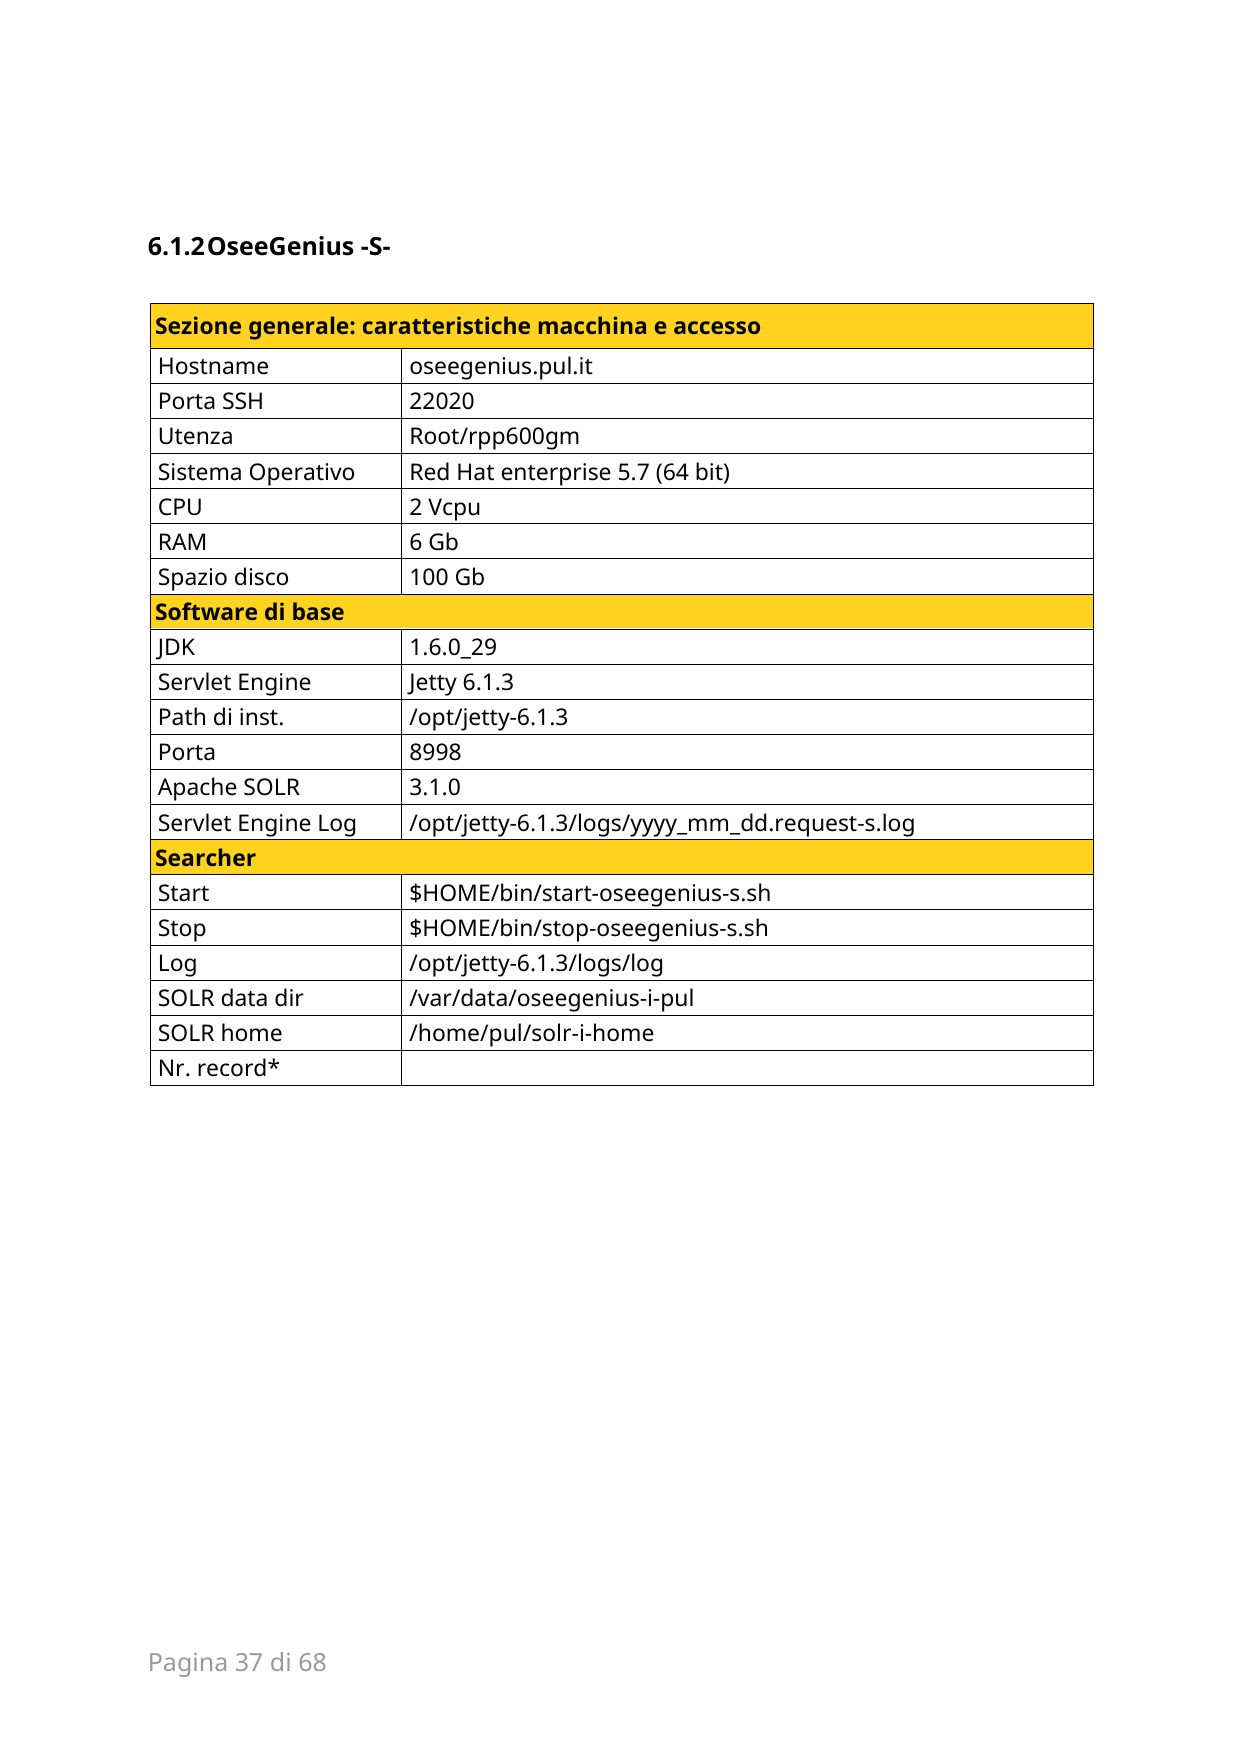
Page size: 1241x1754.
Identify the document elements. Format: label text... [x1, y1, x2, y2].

table_cell 3.1.0 [402, 770, 1093, 804]
subtitle OseeGenius -S- [148, 228, 1093, 263]
table_cell $HOME/bin/stop-oseegenius-s.sh [402, 910, 1093, 944]
table_cell Porta SSH [151, 384, 401, 418]
table_cell 100 Gb [402, 559, 1093, 593]
table_cell SOLR home [151, 1016, 401, 1050]
table_cell Hostname [151, 349, 401, 383]
table_cell Jetty 6.1.3 [402, 665, 1093, 699]
table_cell Stop [151, 910, 401, 944]
table_cell Start [151, 875, 401, 909]
table_cell Root/rpp600gm [402, 419, 1093, 453]
table_cell /opt/jetty-6.1.3/logs/yyyy_mm_dd.request-s.log [402, 805, 1093, 839]
table_cell /opt/jetty-6.1.3/logs/log [402, 946, 1093, 979]
table_cell oseegenius.pul.it [402, 349, 1093, 383]
table_cell $HOME/bin/start-oseegenius-s.sh [402, 875, 1093, 909]
table_cell Servlet Engine [151, 665, 401, 699]
table_cell 1.6.0_29 [402, 630, 1093, 664]
table_cell [402, 1051, 1093, 1085]
table_cell 6 Gb [402, 524, 1093, 558]
table_cell Path di inst. [151, 700, 401, 734]
table_cell SOLR data dir [151, 981, 401, 1015]
table_cell Red Hat enterprise 5.7 (64 bit) [402, 454, 1093, 488]
table_cell /home/pul/solr-i-home [402, 1016, 1093, 1050]
table_cell /var/data/oseegenius-i-pul [402, 981, 1093, 1015]
table_cell Spazio disco [151, 559, 401, 593]
table_cell CPU [151, 489, 401, 523]
table_header Sezione generale: caratteristiche macchina e accesso [151, 304, 1093, 348]
table_cell JDK [151, 630, 401, 664]
table_cell Servlet Engine Log [151, 805, 401, 839]
table_cell Nr. record* [151, 1051, 401, 1085]
table_cell Apache SOLR [151, 770, 401, 804]
table_cell Sistema Operativo [151, 454, 401, 488]
table_cell 22020 [402, 384, 1093, 418]
table_cell /opt/jetty-6.1.3 [402, 700, 1093, 734]
table_cell Software di base [151, 595, 1093, 628]
table_cell RAM [151, 524, 401, 558]
table_cell Porta [151, 735, 401, 769]
table_cell Utenza [151, 419, 401, 453]
table_cell Log [151, 946, 401, 979]
table_cell 2 Vcpu [402, 489, 1093, 523]
table_cell Searcher [151, 840, 1093, 874]
table_cell 8998 [402, 735, 1093, 769]
